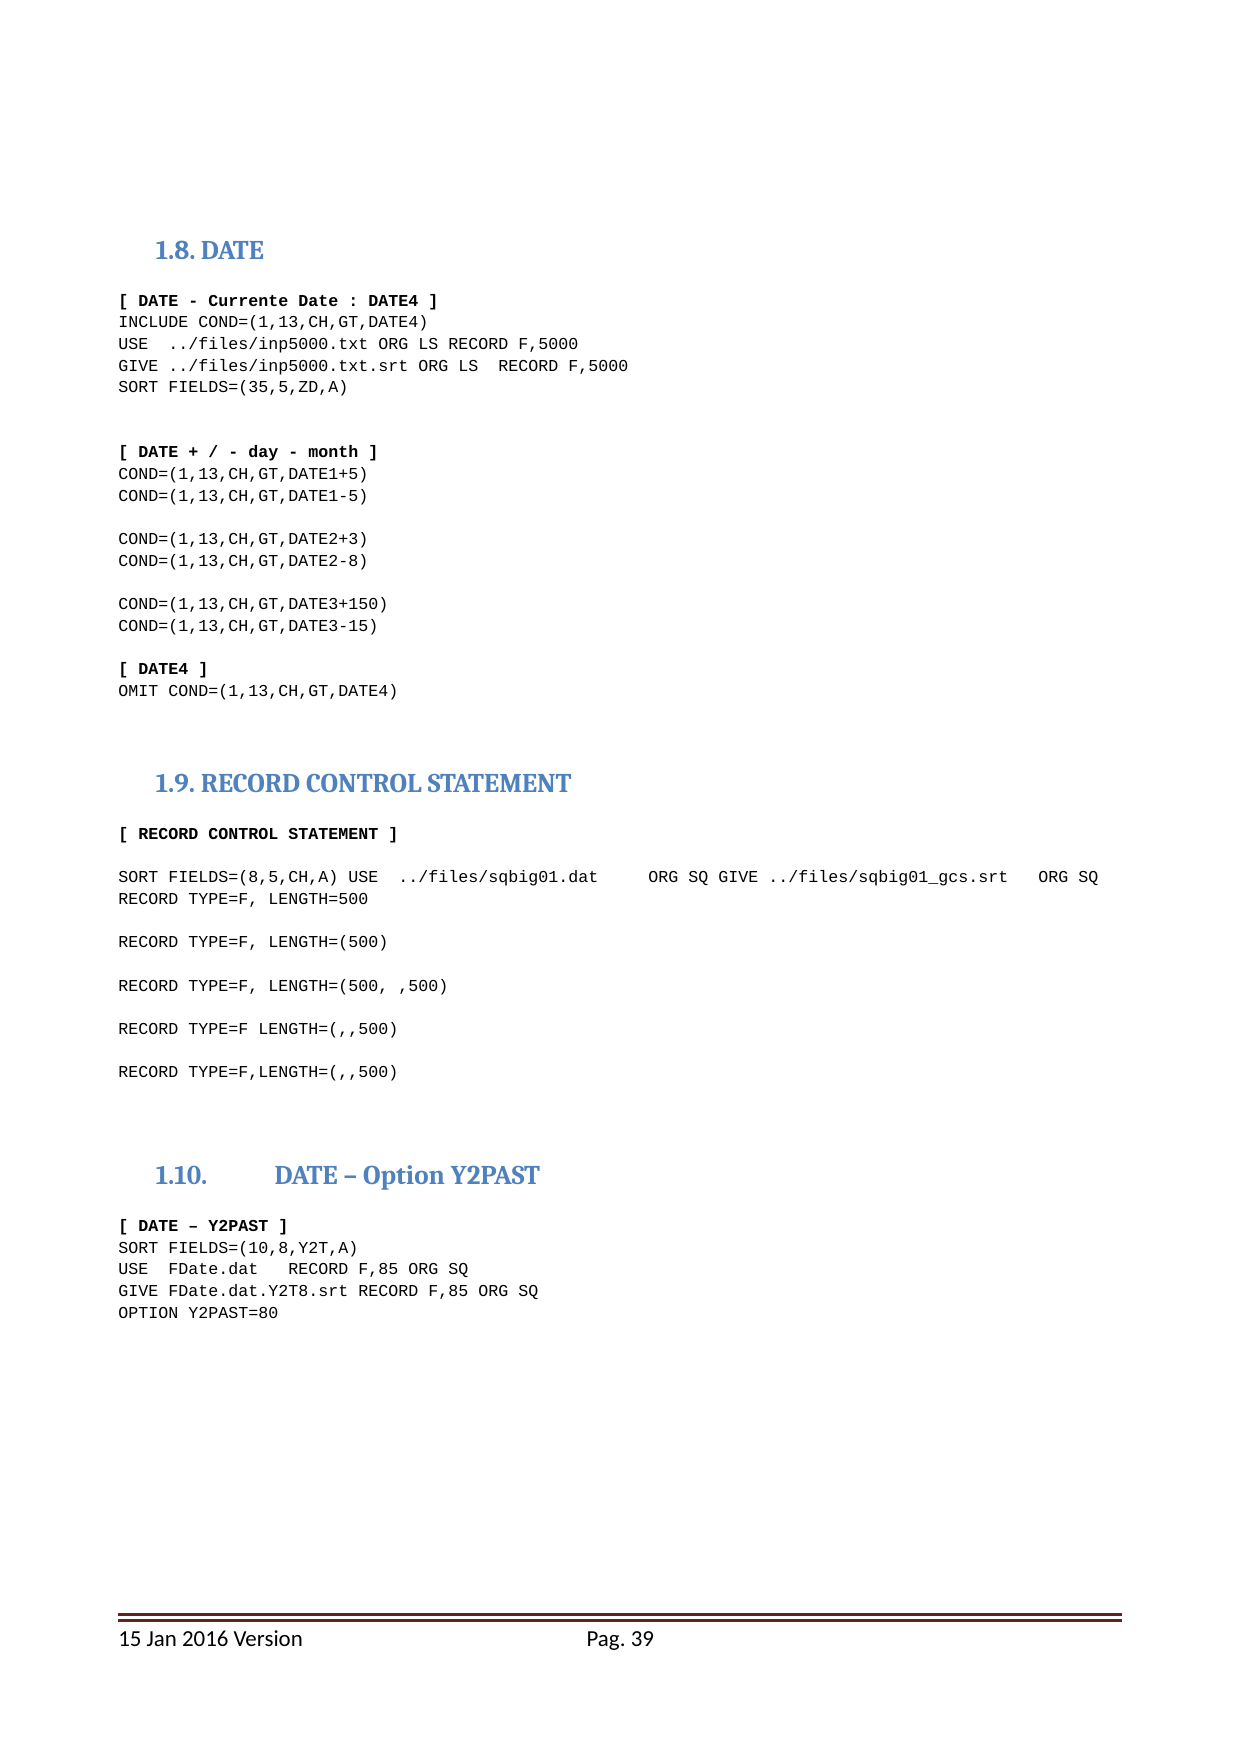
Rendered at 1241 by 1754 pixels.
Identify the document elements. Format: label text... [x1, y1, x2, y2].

text [ DATE - Currente Date : DATE4 ] [118, 292, 1122, 311]
text [ DATE – Y2PAST ] [118, 1218, 1122, 1236]
text COND=(1,13,CH,GT,DATE2+3) [118, 531, 1122, 549]
text COND=(1,13,CH,GT,DATE2-8) [118, 552, 1122, 571]
text SORT FIELDS=(8,5,CH,A) USE ../files/sqbig01.dat ORG SQ GIVE ../files/sqbig01_gcs.srt ORG SQ RECORD TYPE=F, LENGTH=500 [118, 869, 1122, 909]
text [ DATE4 ] [118, 661, 1122, 679]
list DATE [156, 235, 1122, 266]
text GIVE FDate.dat.Y2T8.srt RECORD F,85 ORG SQ [118, 1283, 1122, 1301]
text COND=(1,13,CH,GT,DATE3+150) [118, 596, 1122, 614]
text [ DATE + / - day - month ] [118, 444, 1122, 463]
text OMIT COND=(1,13,CH,GT,DATE4) [118, 682, 1122, 701]
text COND=(1,13,CH,GT,DATE3-15) [118, 617, 1122, 636]
text COND=(1,13,CH,GT,DATE1+5) [118, 466, 1122, 484]
text SORT FIELDS=(35,5,ZD,A) [118, 379, 1122, 398]
text RECORD TYPE=F, LENGTH=(500) [118, 934, 1122, 953]
text SORT FIELDS=(10,8,Y2T,A) [118, 1239, 1122, 1258]
text RECORD TYPE=F,LENGTH=(,,500) [118, 1064, 1122, 1083]
list DATE – Option Y2PAST [156, 1160, 1122, 1191]
text [ RECORD CONTROL STATEMENT ] [118, 826, 1122, 844]
text RECORD TYPE=F, LENGTH=(500, ,500) [118, 977, 1122, 996]
text COND=(1,13,CH,GT,DATE1-5) [118, 487, 1122, 506]
text GIVE ../files/inp5000.txt.srt ORG LS RECORD F,5000 [118, 357, 1122, 376]
text INCLUDE COND=(1,13,CH,GT,DATE4) [118, 314, 1122, 333]
text USE FDate.dat RECORD F,85 ORG SQ [118, 1261, 1122, 1280]
text RECORD TYPE=F LENGTH=(,,500) [118, 1021, 1122, 1039]
text USE ../files/inp5000.txt ORG LS RECORD F,5000 [118, 336, 1122, 354]
text OPTION Y2PAST=80 [118, 1304, 1122, 1323]
list RECORD CONTROL STATEMENT [156, 768, 1122, 799]
